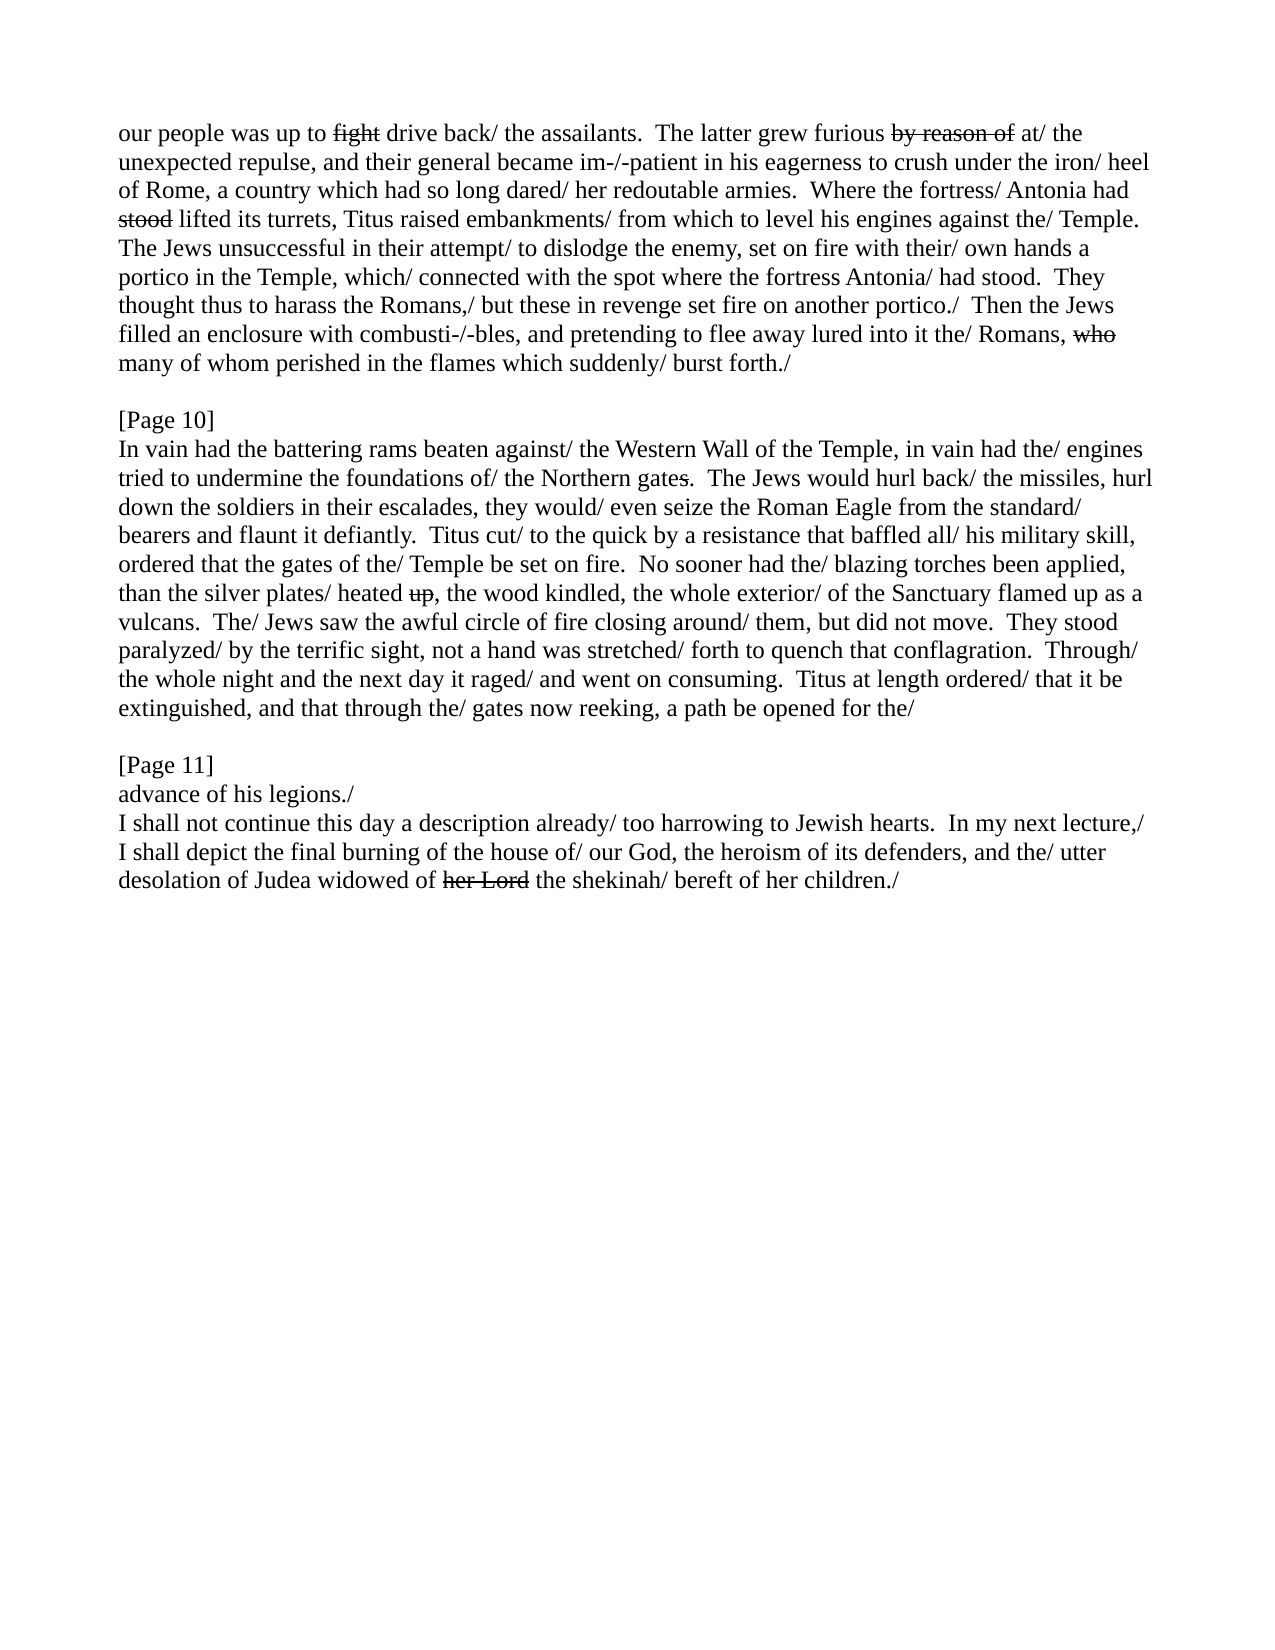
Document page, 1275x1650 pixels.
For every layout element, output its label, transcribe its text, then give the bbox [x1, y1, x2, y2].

text [Page 10] [118, 406, 1157, 434]
text In vain had the battering rams beaten against/ the Western Wall of the Temple, in vain had the/ engines tried to undermine the foundations of/ the Northern gates. The Jews would hurl back/ the missiles, hurl down the soldiers in their escalades, they would/ even seize the Roman Eagle from the standard/ bearers and flaunt it defiantly. Titus cut/ to the quick by a resistance that baffled all/ his military skill, ordered that the gates of the/ Temple be set on fire. No sooner had the/ blazing torches been applied, than the silver plates/ heated up, the wood kindled, the whole exterior/ of the Sanctuary flamed up as a vulcans. The/ Jews saw the awful circle of fire closing around/ them, but did not move. They stood paralyzed/ by the terrific sight, not a hand was stretched/ forth to quench that conflagration. Through/ the whole night and the next day it raged/ and went on consuming. Titus at length ordered/ that it be extinguished, and that through the/ gates now reeking, a path be opened for the/ [118, 434, 1157, 722]
text I shall not continue this day a description already/ too harrowing to Jewish hearts. In my next lecture,/ I shall depict the final burning of the house of/ our God, the heroism of its defenders, and the/ utter desolation of Judea widowed of her Lord the shekinah/ bereft of her children./ [118, 808, 1157, 894]
text [Page 11] [118, 751, 1157, 779]
text advance of his legions./ [118, 779, 1157, 808]
text our people was up to fight drive back/ the assailants. The latter grew furious by reason of at/ the unexpected repulse, and their general became im-/-patient in his eagerness to crush under the iron/ heel of Rome, a country which had so long dared/ her redoutable armies. Where the fortress/ Antonia had stood lifted its turrets, Titus raised embankments/ from which to level his engines against the/ Temple. The Jews unsuccessful in their attempt/ to dislodge the enemy, set on fire with their/ own hands a portico in the Temple, which/ connected with the spot where the fortress Antonia/ had stood. They thought thus to harass the Romans,/ but these in revenge set fire on another portico./ Then the Jews filled an enclosure with combusti-/-bles, and pretending to flee away lured into it the/ Romans, who many of whom perished in the flames which suddenly/ burst forth./ [118, 118, 1157, 377]
